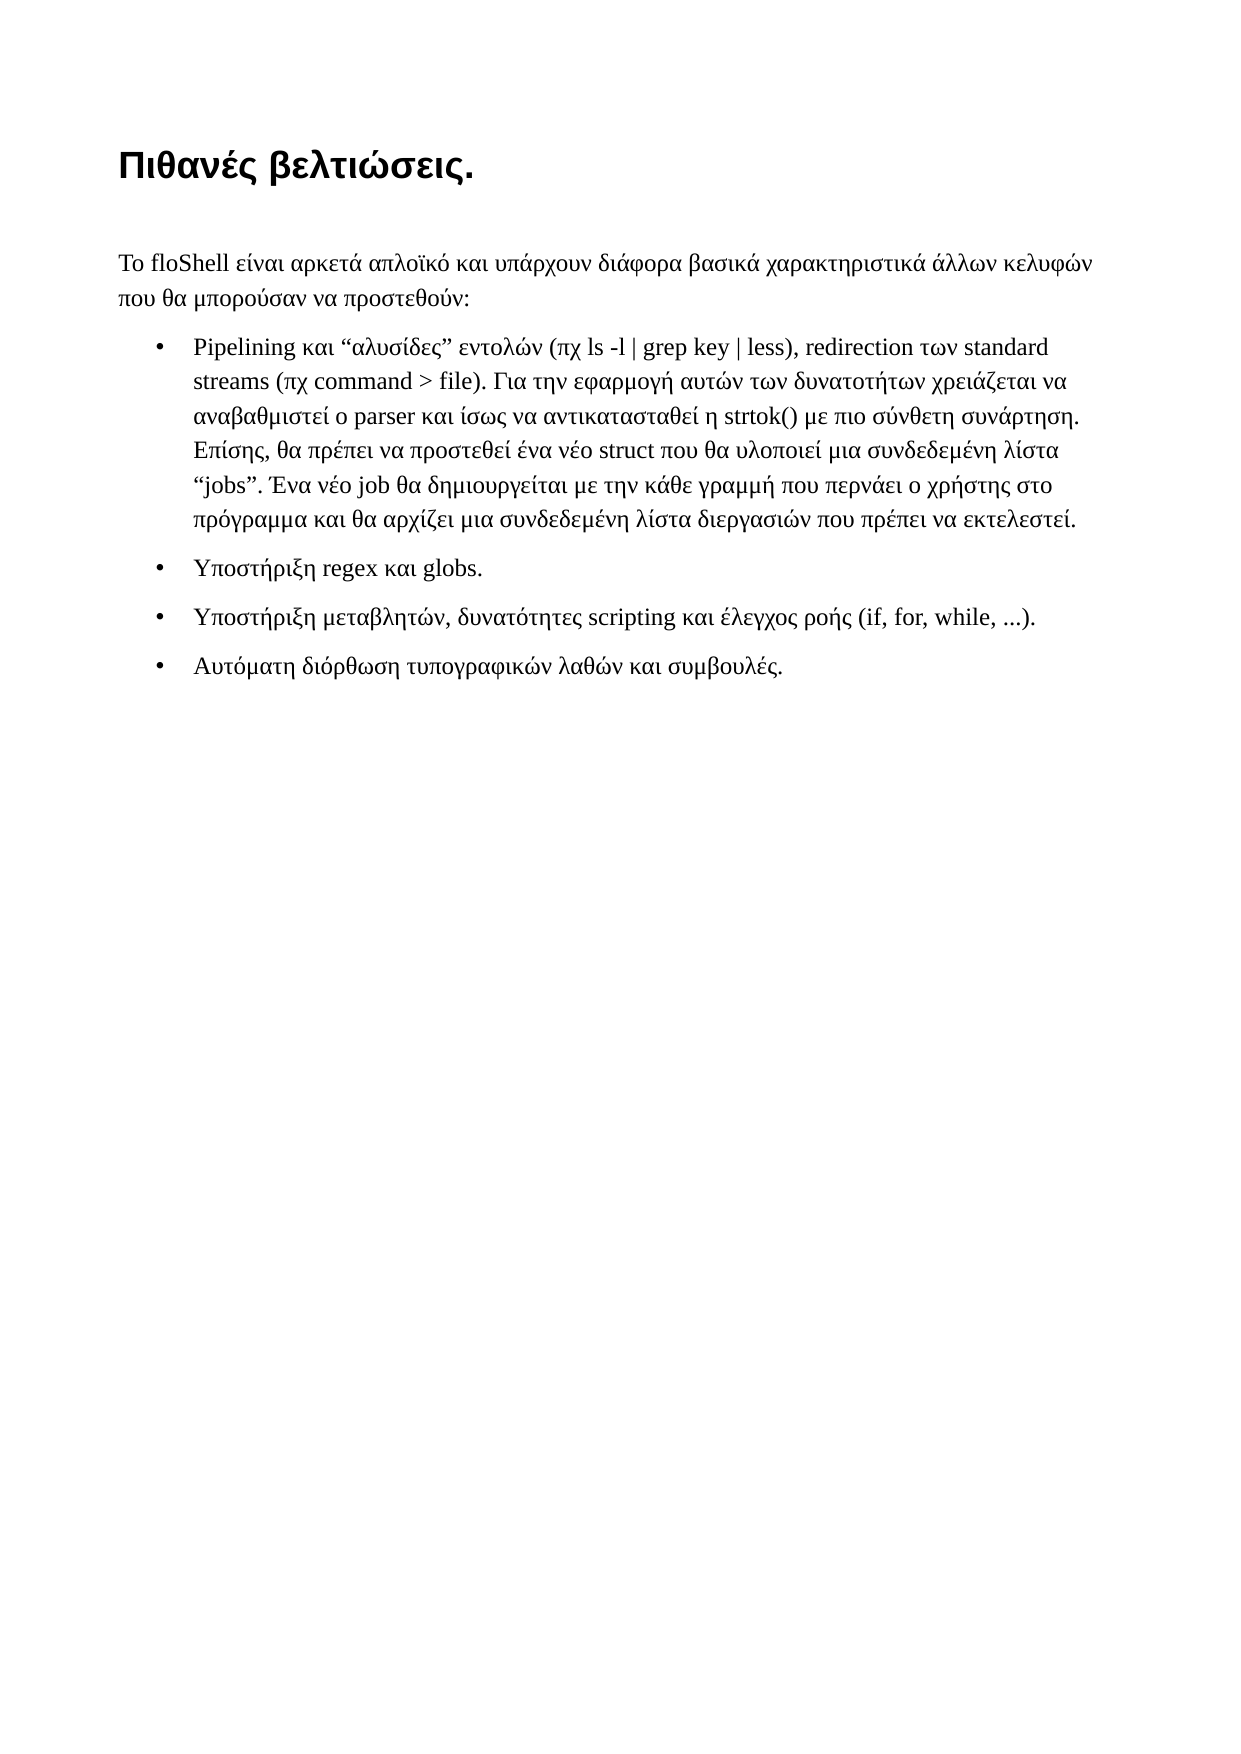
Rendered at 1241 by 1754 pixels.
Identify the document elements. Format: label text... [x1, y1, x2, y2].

list Pipelining και “αλυσίδες” εντολών (πχ ls -l | grep key | less), redirection των standard streams (πχ command > file). Για την εφαρμογή αυτών των δυνατοτήτων χρειάζεται να αναβαθμιστεί ο parser και ίσως να αντικατασταθεί η strtok() με πιο σύνθετη συνάρτηση. Επίσης, θα πρέπει να προστεθεί ένα νέο struct που θα υλοποιεί μια συνδεδεμένη λίστα “jobs”. Ένα νέο job θα δημιουργείται με την κάθε γραμμή που περνάει ο χρήστης στο πρόγραμμα και θα αρχίζει μια συνδεδεμένη λίστα διεργασιών που πρέπει να εκτελεστεί. [156, 332, 1122, 533]
list Υποστήριξη μεταβλητών, δυνατότητες scripting και έλεγχος ροής (if, for, while, ...). [156, 602, 1122, 631]
text Το floShell είναι αρκετά απλοϊκό και υπάρχουν διάφορα βασικά χαρακτηριστικά άλλων κελυφών που θα μπορούσαν να προστεθούν: [118, 248, 1122, 312]
list Αυτόματη διόρθωση τυπογραφικών λαθών και συμβουλές. [156, 651, 1122, 680]
subtitle Πιθανές βελτιώσεις. [118, 143, 1122, 187]
list Υποστήριξη regex και globs. [156, 553, 1122, 582]
